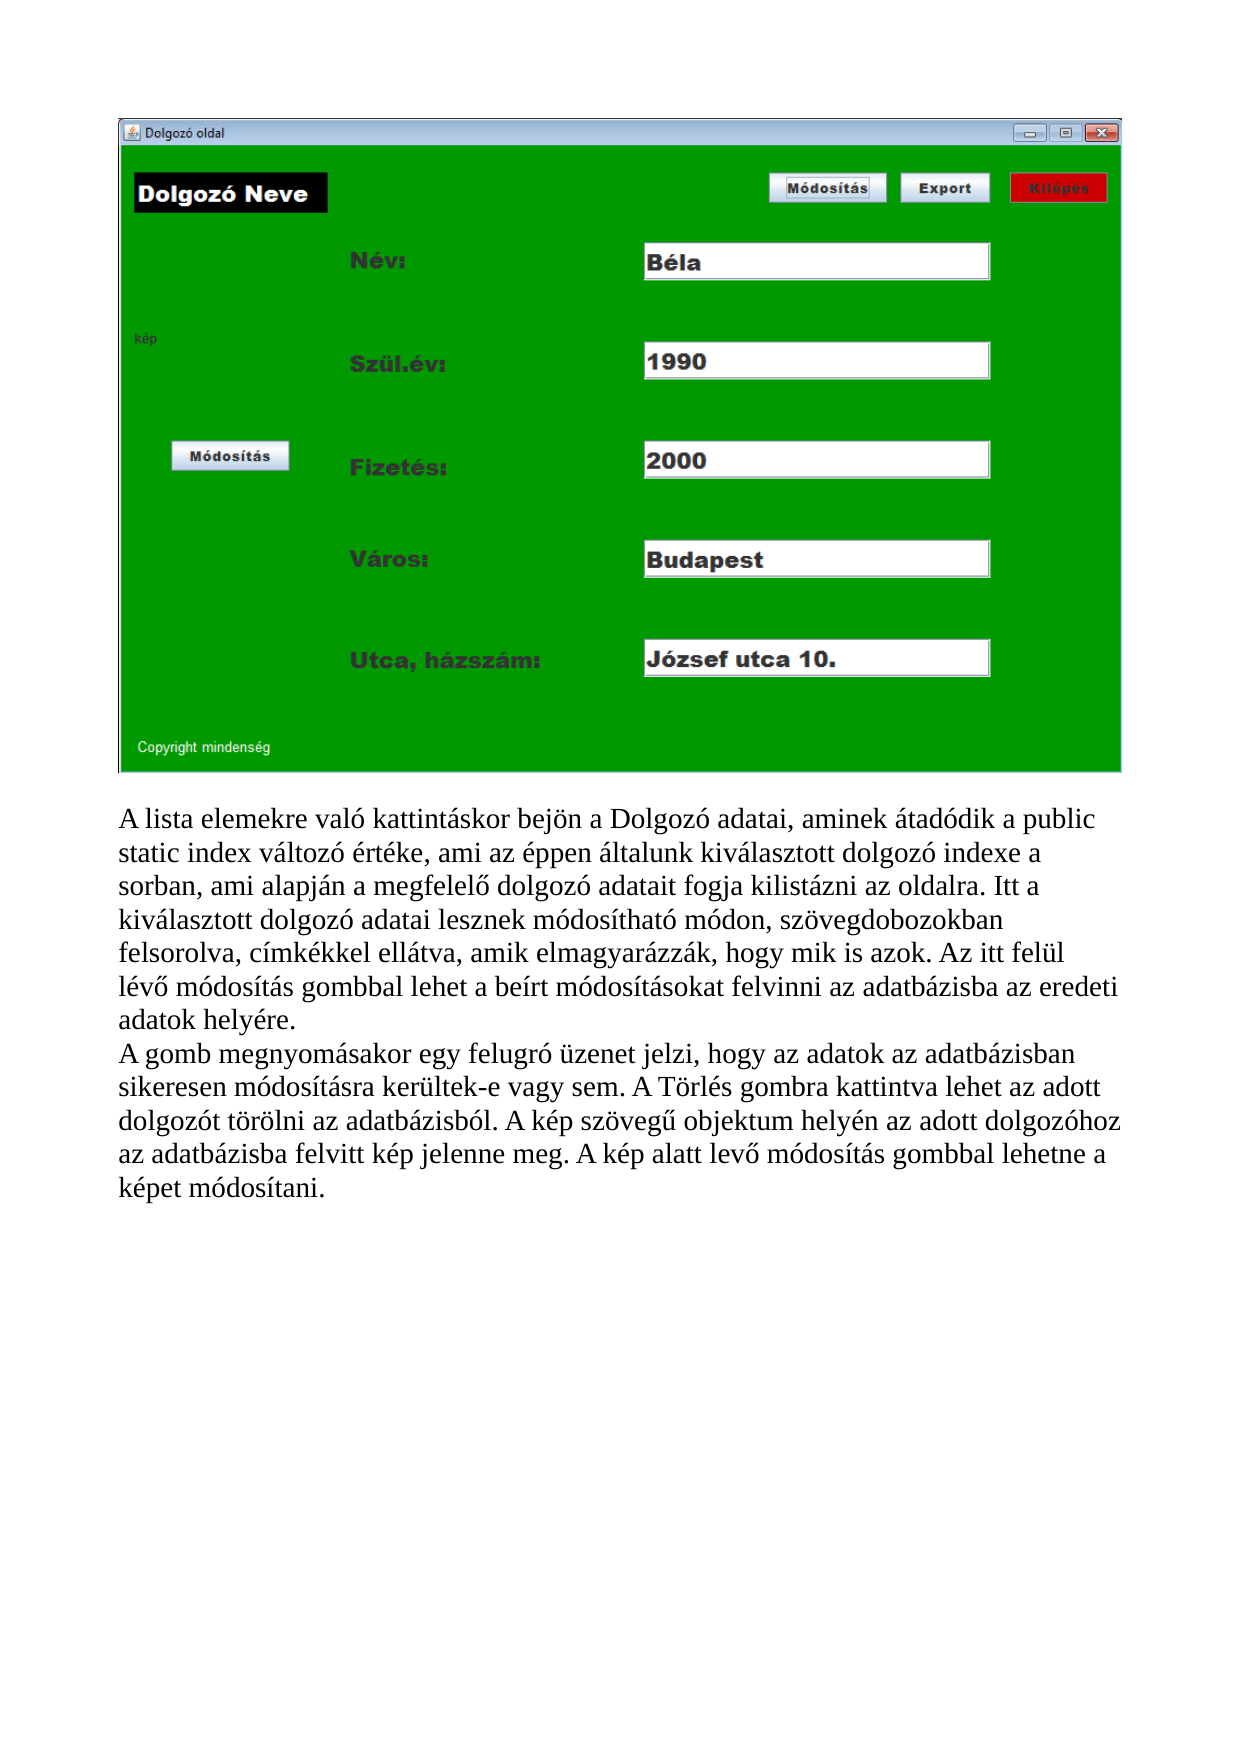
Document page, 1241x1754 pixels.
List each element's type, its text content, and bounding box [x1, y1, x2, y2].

text A lista elemekre való kattintáskor bejön a Dolgozó adatai, aminek átadódik a public static index változó értéke, ami az éppen általunk kiválasztott dolgozó indexe a sorban, ami alapján a megfelelő dolgozó adatait fogja kilistázni az oldalra. Itt a kiválasztott dolgozó adatai lesznek módosítható módon, szövegdobozokban felsorolva, címkékkel ellátva, amik elmagyarázzák, hogy mik is azok. Az itt felül lévő módosítás gombbal lehet a beírt módosításokat felvinni az adatbázisba az eredeti adatok helyére. [118, 801, 1122, 1036]
text A gomb megnyomásakor egy felugró üzenet jelzi, hogy az adatok az adatbázisban sikeresen módosításra kerültek-e vagy sem. A Törlés gombra kattintva lehet az adott dolgozót törölni az adatbázisból. A kép szövegű objektum helyén az adott dolgozóhoz az adatbázisba felvitt kép jelenne meg. A kép alatt levő módosítás gombbal lehetne a képet módosítani. [118, 1036, 1122, 1204]
